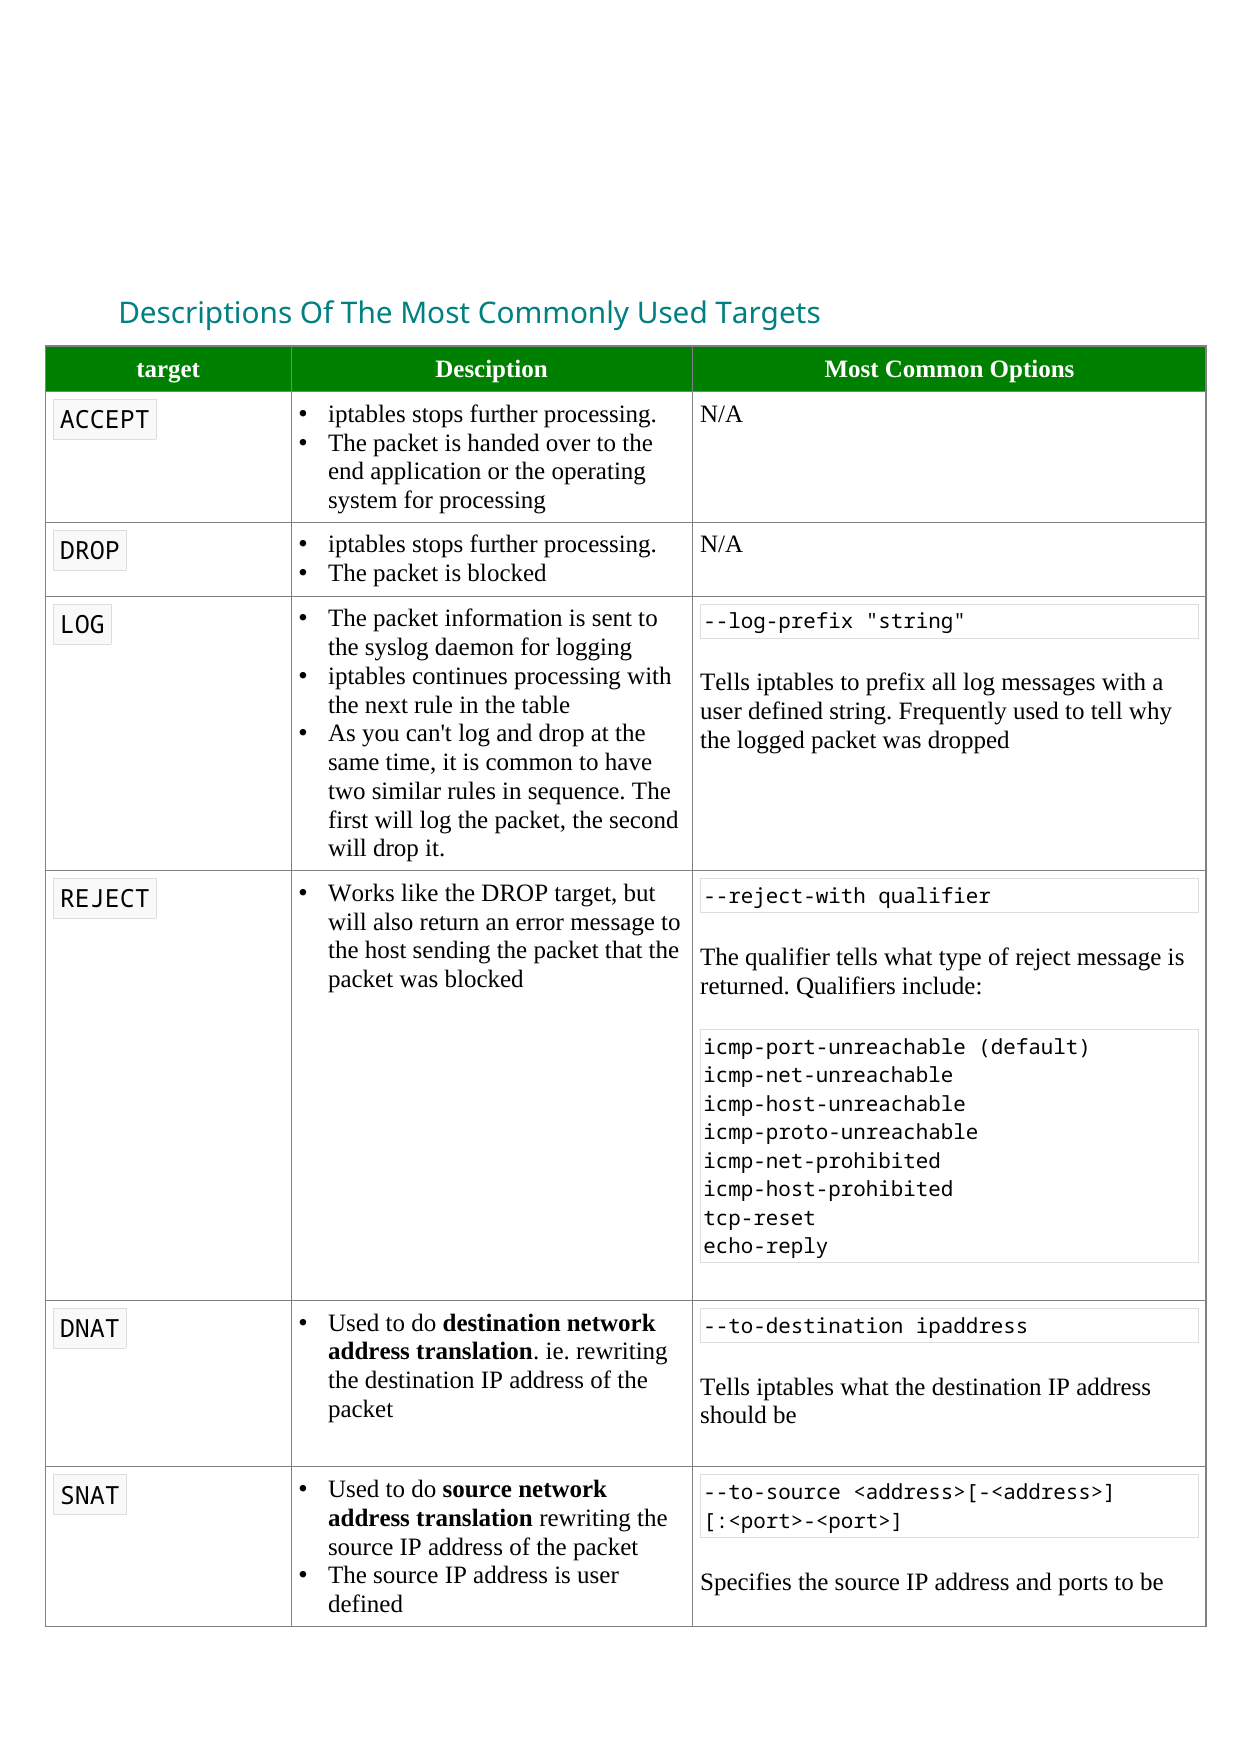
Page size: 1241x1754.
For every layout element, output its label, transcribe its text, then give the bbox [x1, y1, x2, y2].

table_cell --reject-with qualifier The qualifier tells what type of reject message is returned. Qualifiers include: icmp-port-unreachable (default) icmp-net-unreachable icmp-host-unreachable icmp-proto-unreachable icmp-net-prohibited icmp-host-prohibited tcp-reset echo-reply [693, 871, 1205, 1300]
table_header Most Common Options [693, 347, 1205, 391]
table_cell SNAT [46, 1467, 291, 1626]
table_cell N/A [693, 392, 1205, 522]
table_cell ACCEPT [46, 392, 291, 522]
table_cell --log-prefix "string" Tells iptables to prefix all log messages with a user defined string. Frequently used to tell why the logged packet was dropped [693, 597, 1205, 870]
subtitle Descriptions Of The Most Commonly Used Targets [118, 292, 1122, 332]
table_cell iptables stops further processing. The packet is handed over to the end application or the operating system for processing [292, 392, 692, 522]
table_cell --to-destination ipaddress Tells iptables what the destination IP address should be [693, 1301, 1205, 1466]
table_cell Works like the DROP target, but will also return an error message to the host sending the packet that the packet was blocked [292, 871, 692, 1300]
table_cell Used to do source network address translation rewriting the source IP address of the packet The source IP address is user defined [292, 1467, 692, 1626]
table_cell The packet information is sent to the syslog daemon for logging iptables continues processing with the next rule in the table As you can't log and drop at the same time, it is common to have two similar rules in sequence. The first will log the packet, the second will drop it. [292, 597, 692, 870]
table_cell REJECT [46, 871, 291, 1300]
table_header Desciption [292, 347, 692, 391]
table_cell DROP [46, 523, 291, 596]
table_cell N/A [693, 523, 1205, 596]
table_cell LOG [46, 597, 291, 870]
table_cell Used to do destination network address translation. ie. rewriting the destination IP address of the packet [292, 1301, 692, 1466]
table_cell iptables stops further processing. The packet is blocked [292, 523, 692, 596]
table_cell DNAT [46, 1301, 291, 1466]
table_header target [46, 347, 291, 391]
table_cell --to-source <address>[-<address>][:<port>-<port>] Specifies the source IP address and ports to be [693, 1467, 1205, 1626]
